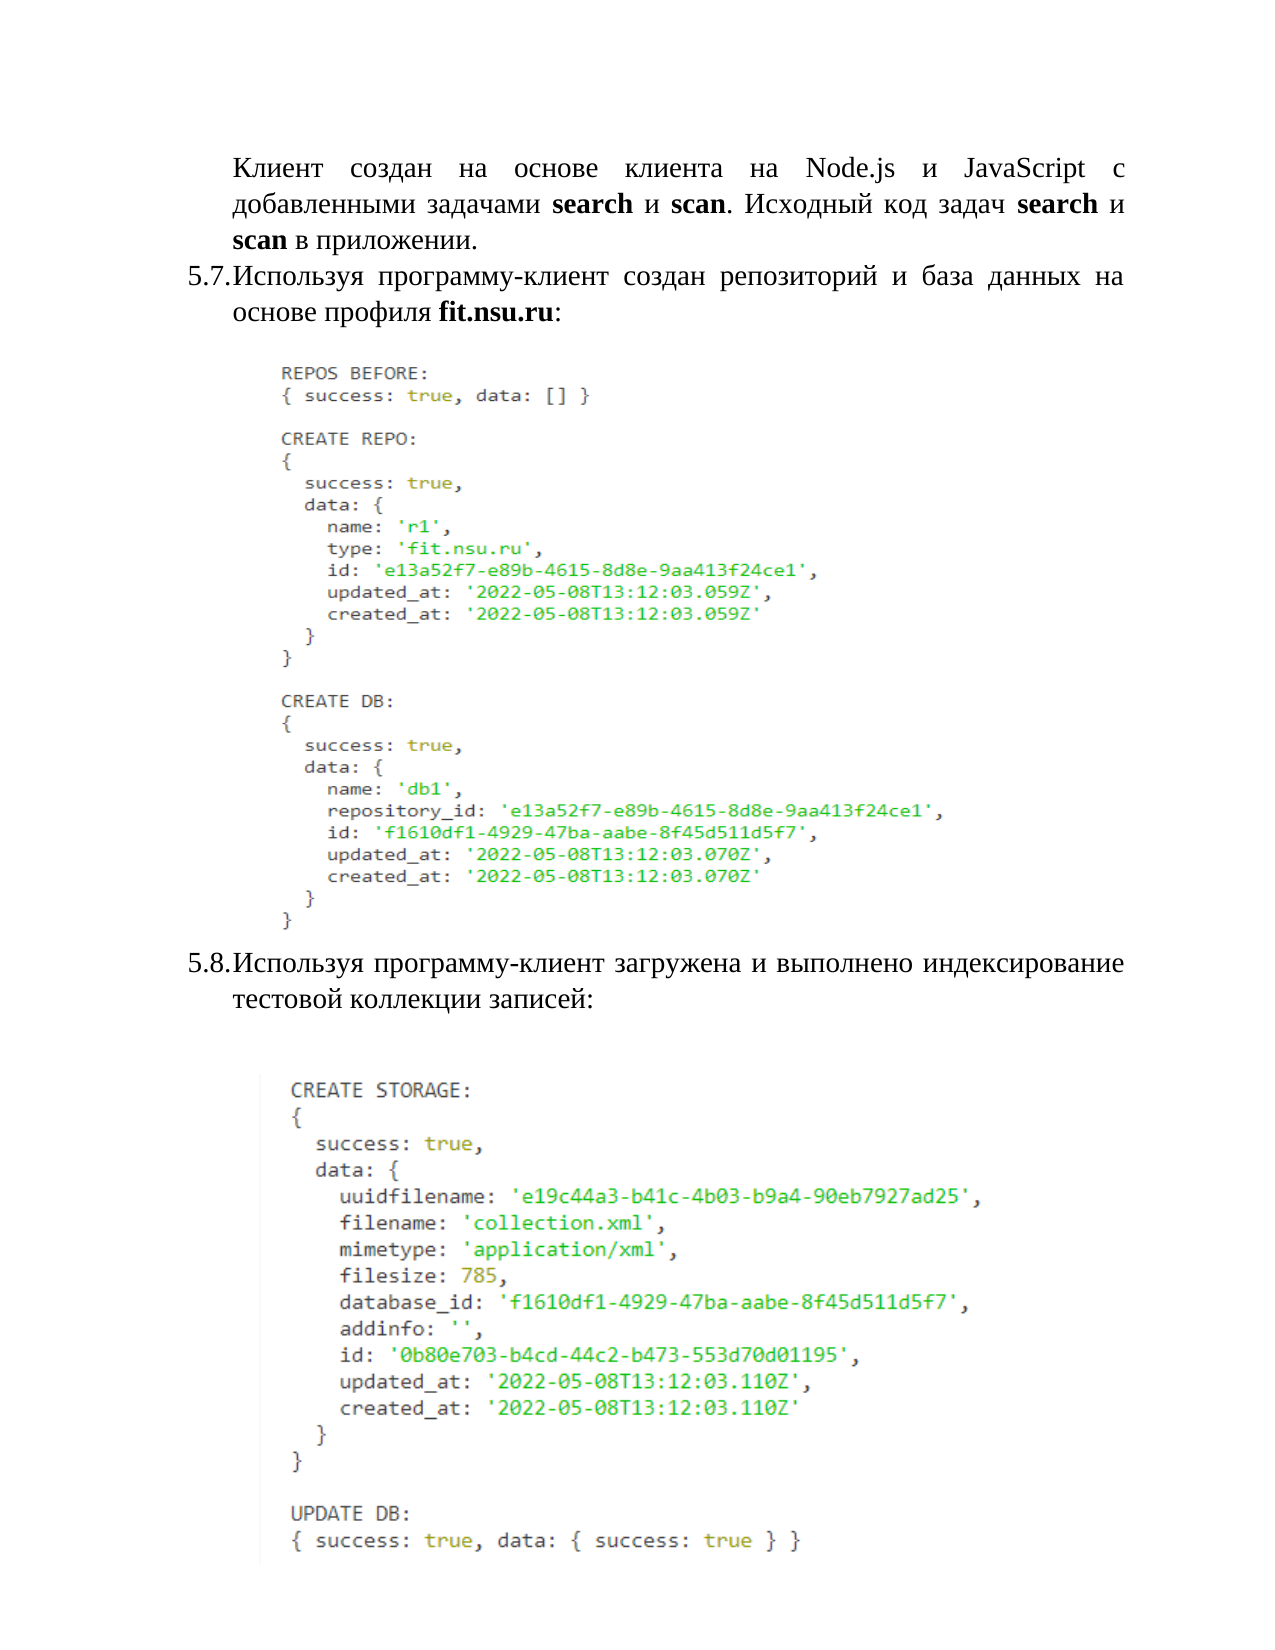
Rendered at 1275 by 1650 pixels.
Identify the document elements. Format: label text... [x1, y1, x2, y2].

picture [254, 349, 974, 938]
picture [259, 1074, 994, 1565]
list Используя программу-клиент создан репозиторий и база данных на основе профиля fit.nsu.ru: [187, 258, 1125, 328]
list Клиент создан на основе клиента на Node.js и JavaScript с добавленными задачами search и scan. Исходный код задач search и scan в приложении. [187, 150, 1125, 256]
list Используя программу-клиент загружена и выполнено индексирование тестовой коллекции записей: [187, 945, 1125, 1015]
